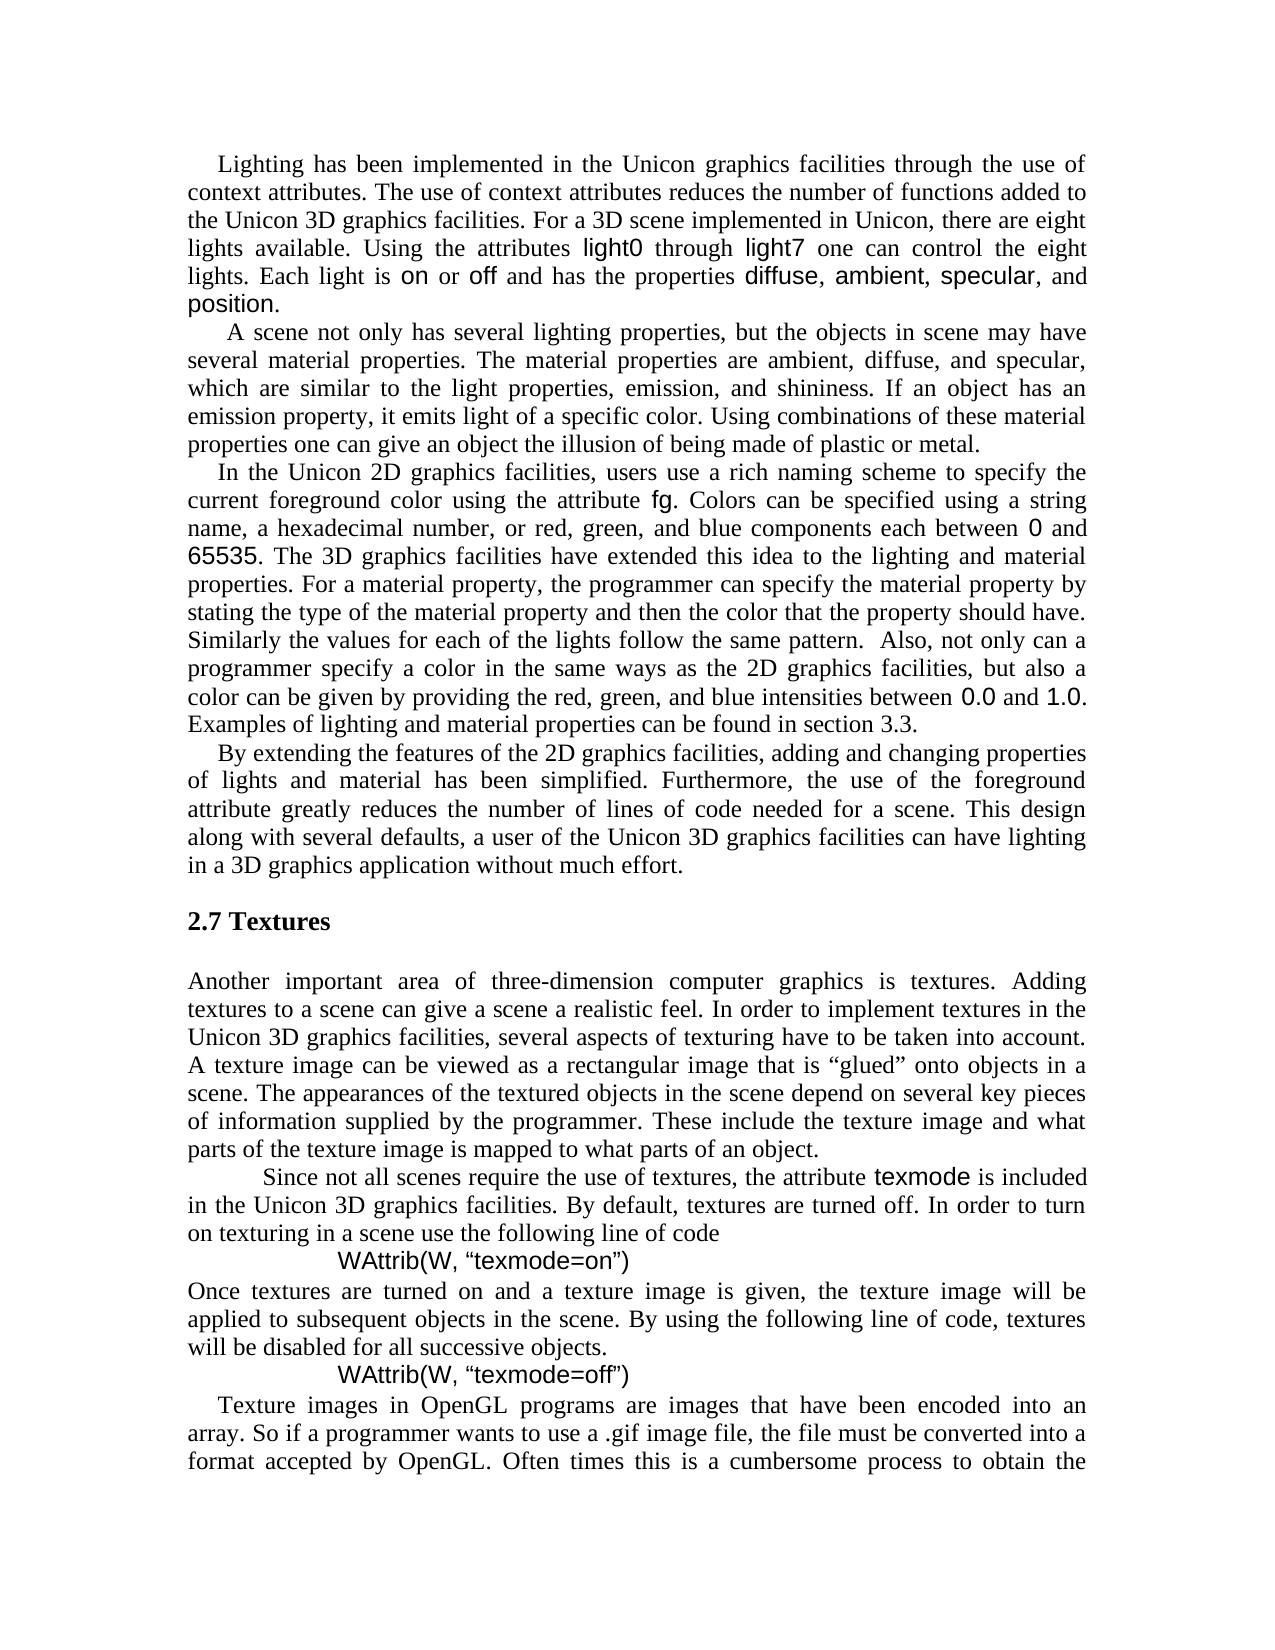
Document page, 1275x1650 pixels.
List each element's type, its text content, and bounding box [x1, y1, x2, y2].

text By extending the features of the 2D graphics facilities, adding and changing properties of lights and material has been simplified. Furthermore, the use of the foreground attribute greatly reduces the number of lines of code needed for a scene. This design along with several defaults, a user of the Unicon 3D graphics facilities can have lighting in a 3D graphics application without much effort. [187, 738, 1087, 878]
text In the Unicon 2D graphics facilities, users use a rich naming scheme to specify the current foreground color using the attribute fg. Colors can be specified using a string name, a hexadecimal number, or red, green, and blue components each between 0 and 65535. The 3D graphics facilities have extended this idea to the lighting and material properties. For a material property, the programmer can specify the material property by stating the type of the material property and then the color that the property should have. Similarly the values for each of the lights follow the same pattern. Also, not only can a programmer specify a color in the same ways as the 2D graphics facilities, but also a color can be given by providing the red, green, and blue intensities between 0.0 and 1.0. Examples of lighting and material properties can be found in section 3.3. [187, 458, 1087, 738]
text Lighting has been implemented in the Unicon graphics facilities through the use of context attributes. The use of context attributes reduces the number of functions added to the Unicon 3D graphics facilities. For a 3D scene implemented in Unicon, there are eight lights available. Using the attributes light0 through light7 one can control the eight lights. Each light is on or off and has the properties diffuse, ambient, specular, and position. [187, 150, 1087, 318]
text 2.7 Textures [187, 907, 1087, 937]
text Since not all scenes require the use of textures, the attribute texmode is included in the Unicon 3D graphics facilities. By default, textures are turned off. In order to turn on texturing in a scene use the following line of code [187, 1163, 1087, 1247]
text Texture images in OpenGL programs are images that have been encoded into an array. So if a programmer wants to use a .gif image file, the file must be converted into a format accepted by OpenGL. Often times this is a cumbersome process to obtain the [187, 1391, 1087, 1475]
text Once textures are turned on and a texture image is given, the texture image will be applied to subsequent objects in the scene. By using the following line of code, textures will be disabled for all successive objects. [187, 1277, 1087, 1361]
text Another important area of three-dimension computer graphics is textures. Adding textures to a scene can give a scene a realistic feel. In order to implement textures in the Unicon 3D graphics facilities, several aspects of texturing have to be taken into account. A texture image can be viewed as a rectangular image that is “glued” onto objects in a scene. The appearances of the textured objects in the scene depend on several key pieces of information supplied by the programmer. These include the texture image and what parts of the texture image is mapped to what parts of an object. [187, 967, 1087, 1163]
text WAttrib(W, “texmode=off”) [187, 1361, 1087, 1391]
text WAttrib(W, “texmode=on”) [187, 1247, 1087, 1277]
text A scene not only has several lighting properties, but the objects in scene may have several material properties. The material properties are ambient, diffuse, and specular, which are similar to the light properties, emission, and shininess. If an object has an emission property, it emits light of a specific color. Using combinations of these material properties one can give an object the illusion of being made of plastic or metal. [187, 318, 1087, 458]
